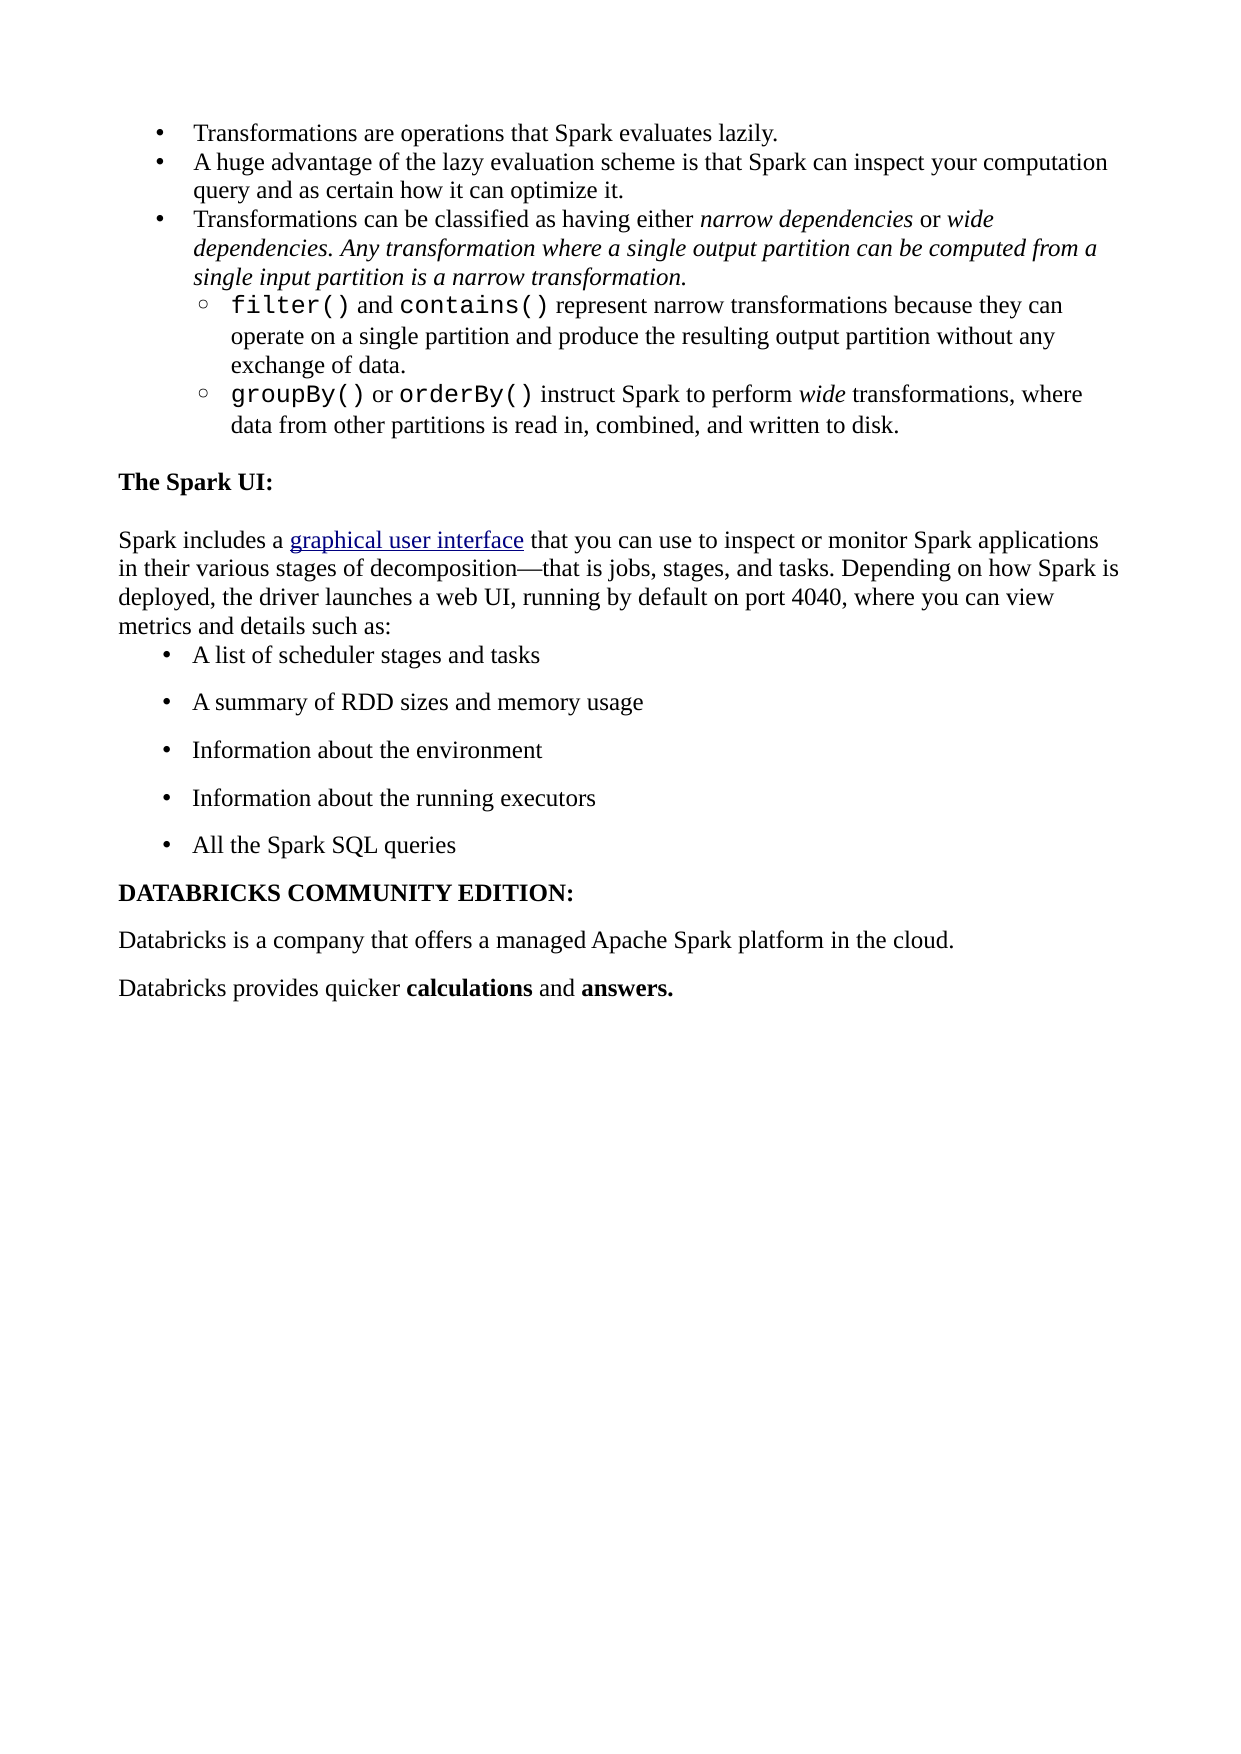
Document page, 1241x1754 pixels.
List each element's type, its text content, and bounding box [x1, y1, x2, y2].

text Databricks provides quicker calculations and answers. [118, 973, 1122, 1002]
text DATABRICKS COMMUNITY EDITION: [118, 878, 1122, 907]
list A huge advantage of the lazy evaluation scheme is that Spark can inspect your computation query and as certain how it can optimize it. [156, 147, 1122, 204]
list Information about the running executors [162, 783, 1122, 811]
text Databricks is a company that offers a managed Apache Spark platform in the cloud. [118, 925, 1122, 954]
list groupBy() or orderBy() instruct Spark to perform wide transformations, where data from other partitions is read in, combined, and written to disk. [193, 379, 1122, 438]
list Transformations can be classified as having either narrow dependencies or wide dependencies. Any transformation where a single output partition can be computed from a single input partition is a narrow transformation. [156, 204, 1122, 291]
list A summary of RDD sizes and memory usage [162, 687, 1122, 716]
list All the Spark SQL queries [162, 830, 1122, 859]
list filter() and contains() represent narrow transformations because they can operate on a single partition and produce the resulting output partition without any exchange of data. [193, 291, 1122, 379]
text The Spark UI: [118, 467, 1122, 496]
list Information about the environment [162, 735, 1122, 764]
list Transformations are operations that Spark evaluates lazily. [156, 118, 1122, 147]
text Spark includes a graphical user interface that you can use to inspect or monitor Spark applications in their various stages of decomposition—that is jobs, stages, and tasks. Depending on how Spark is deployed, the driver launches a web UI, running by default on port 4040, where you can view metrics and details such as: [118, 525, 1122, 640]
list A list of scheduler stages and tasks [162, 640, 1122, 668]
